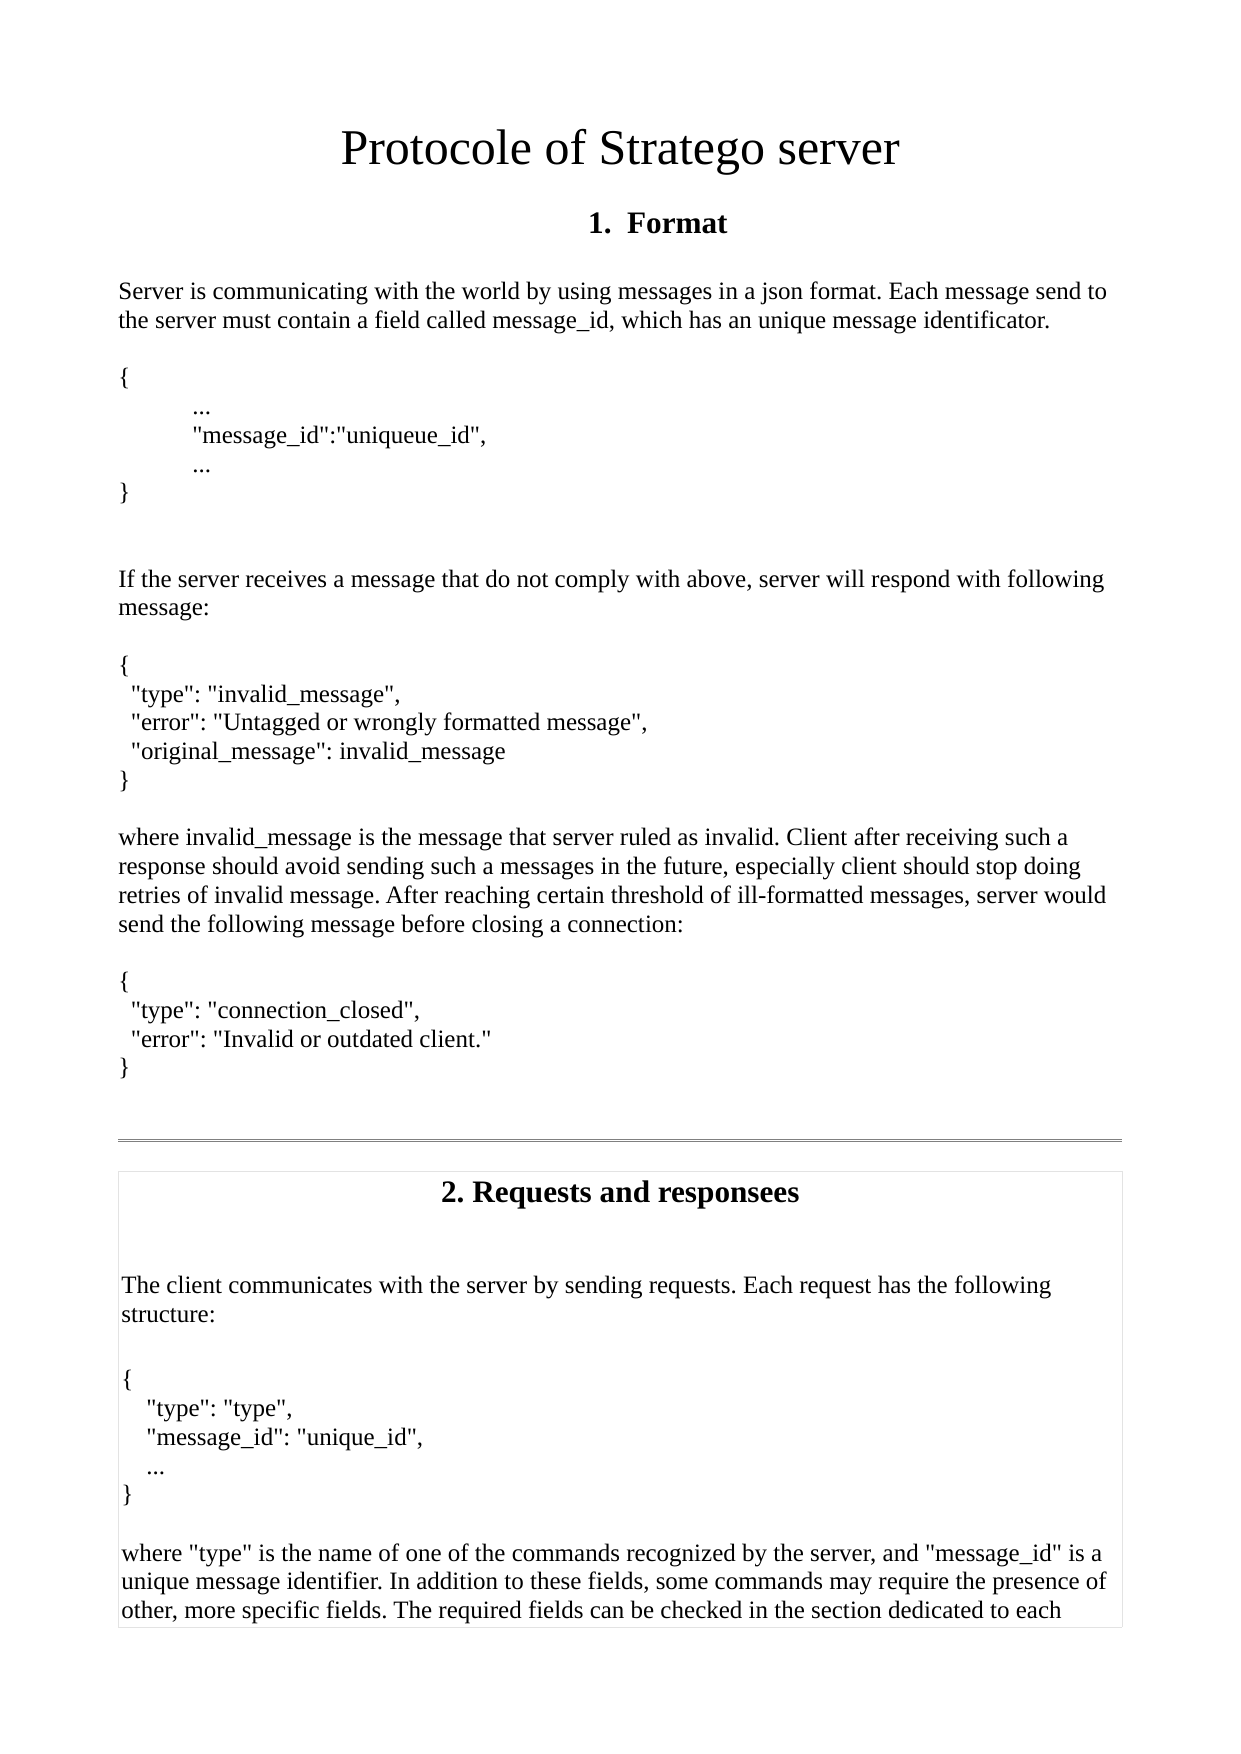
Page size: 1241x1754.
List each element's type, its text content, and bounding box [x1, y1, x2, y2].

text { [118, 650, 1122, 679]
text "message_id":"uniqueue_id", [118, 420, 1122, 449]
text ... [119, 1448, 1122, 1476]
text "error": "Untagged or wrongly formatted message", [118, 707, 1122, 736]
text { [118, 362, 1122, 391]
text } [118, 765, 1122, 794]
list 1. Format [156, 204, 1122, 240]
text where invalid_message is the message that server ruled as invalid. Client after receiving such a response should avoid sending such a messages in the future, especially client should stop doing retries of invalid message. After reaching certain threshold of ill-formatted messages, server would send the following message before closing a connection: [118, 822, 1122, 937]
text ... [118, 449, 1122, 477]
text "type": "connection_closed", [118, 995, 1122, 1024]
text "error": "Invalid or outdated client." [118, 1024, 1122, 1052]
text "original_message": invalid_message [118, 736, 1122, 765]
text } [119, 1476, 1122, 1508]
text 2. Requests and responsees [119, 1172, 1122, 1209]
text { [118, 966, 1122, 995]
text ... [118, 391, 1122, 420]
text "type": "invalid_message", [118, 679, 1122, 707]
text Protocole of Stratego server [118, 118, 1122, 176]
text where "type" is the name of one of the commands recognized by the server, and "message_id" is a unique message identifier. In addition to these fields, some commands may require the presence of other, more specific fields. The required fields can be checked in the section dedicated to each [119, 1535, 1122, 1627]
text The client communicates with the server by sending requests. Each request has the following structure: [119, 1267, 1122, 1328]
text } [118, 477, 1122, 506]
text } [118, 1052, 1122, 1081]
text "message_id": "unique_id", [119, 1419, 1122, 1448]
text { [119, 1361, 1122, 1390]
text Server is communicating with the world by using messages in a json format. Each message send to the server must contain a field called message_id, which has an unique message identificator. [118, 276, 1122, 334]
text If the server receives a message that do not comply with above, server will respond with following message: [118, 564, 1122, 621]
text "type": "type", [119, 1390, 1122, 1419]
